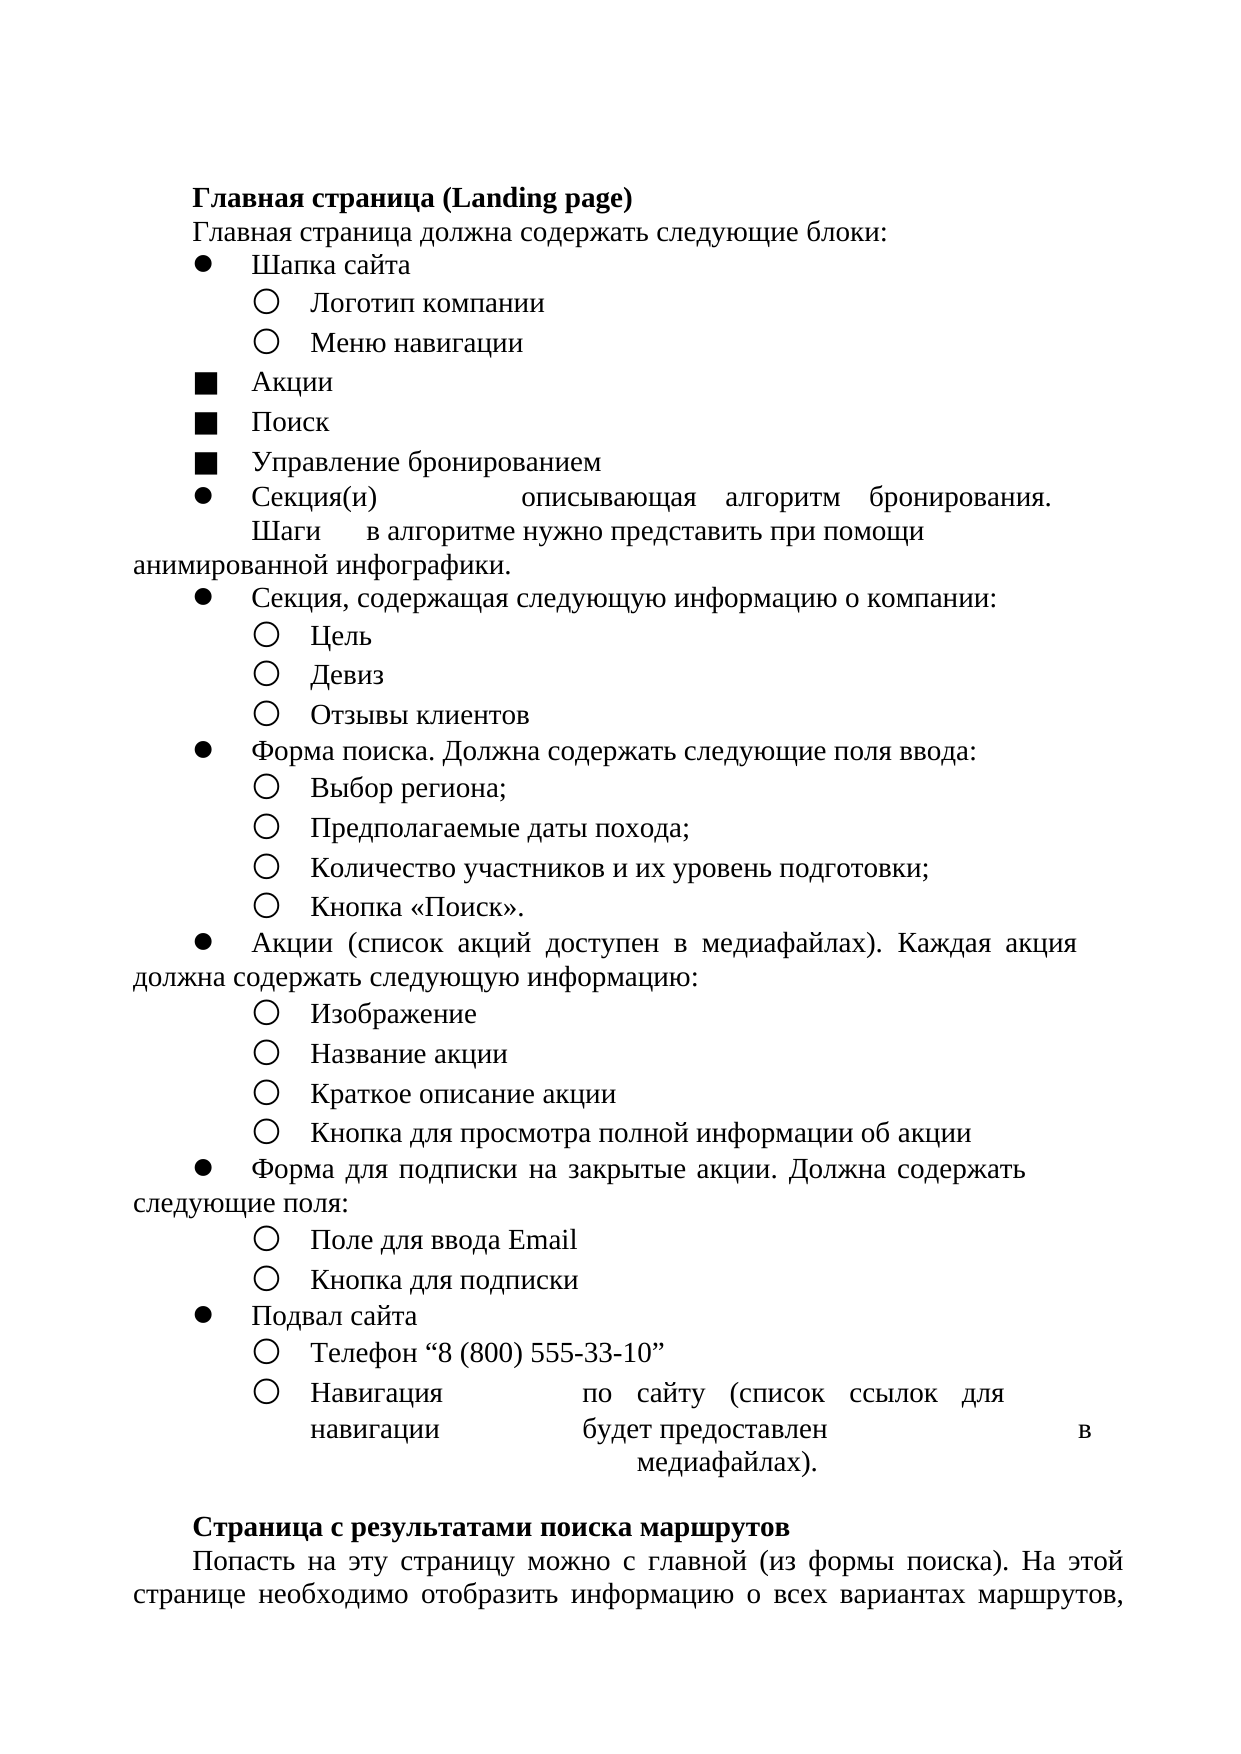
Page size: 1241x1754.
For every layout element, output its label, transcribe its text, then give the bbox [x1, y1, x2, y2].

list Управление бронированием [133, 440, 1124, 479]
text 🌕 Изображение [192, 993, 1124, 1032]
subtitle Страница с результатами поиска маршрутов [133, 1509, 1124, 1543]
text 🌕 Кнопка для просмотра полной информации об акции [192, 1112, 1124, 1151]
list Секция(и) описывающая алгоритм бронирования. Шаги в алгоритме нужно представить при помощи анимированной инфографики. [133, 479, 1124, 580]
text Попасть на эту страницу можно с главной (из формы поиска). На этой странице необходимо отобразить информацию о всех вариантах маршрутов, [133, 1543, 1124, 1610]
subtitle Главная страница (Landing page) [133, 180, 1124, 214]
text 🌕 Краткое описание акции [192, 1072, 1124, 1112]
text 🌕 Кнопка «Поиск». [192, 886, 1124, 925]
text Главная страница должна содержать следующие блоки: [133, 214, 1124, 247]
text 🌕 Цель [192, 614, 1124, 654]
text 🌕 Количество участников и их уровень подготовки; [192, 846, 1124, 886]
list Секция, содержащая следующую информацию о компании: [133, 580, 1124, 614]
text 🌕 Логотип компании [192, 281, 1124, 321]
list Акции [133, 361, 1124, 400]
text 🌕 Меню навигации [192, 321, 1124, 361]
text 🌕 Поле для ввода Email [192, 1218, 1124, 1258]
list Подвал сайта [133, 1298, 1124, 1332]
text 🌕 Название акции [192, 1032, 1124, 1072]
text 🌕 Предполагаемые даты похода; [192, 806, 1124, 846]
text 🌕 Выбор региона; [192, 767, 1124, 806]
list Форма поиска. Должна содержать следующие поля ввода: [133, 733, 1124, 767]
text 🌕 Кнопка для подписки [192, 1258, 1124, 1298]
list Форма для подписки на закрытые акции. Должна содержать следующие поля: [133, 1151, 1124, 1218]
text 🌕 Телефон “8 (800) 555-33-10” [192, 1332, 1124, 1371]
text 🌕 Девиз [192, 654, 1124, 693]
list Поиск [133, 400, 1124, 440]
text 🌕 Отзывы клиентов [192, 693, 1124, 733]
text 🌕 Навигация по сайту (список ссылок для навигации будет предоставлен в медиафайлах). [192, 1371, 1124, 1478]
list Акции (список акций доступен в медиафайлах). Каждая акция должна содержать следующую информацию: [133, 925, 1124, 993]
list Шапка сайта [133, 247, 1124, 281]
